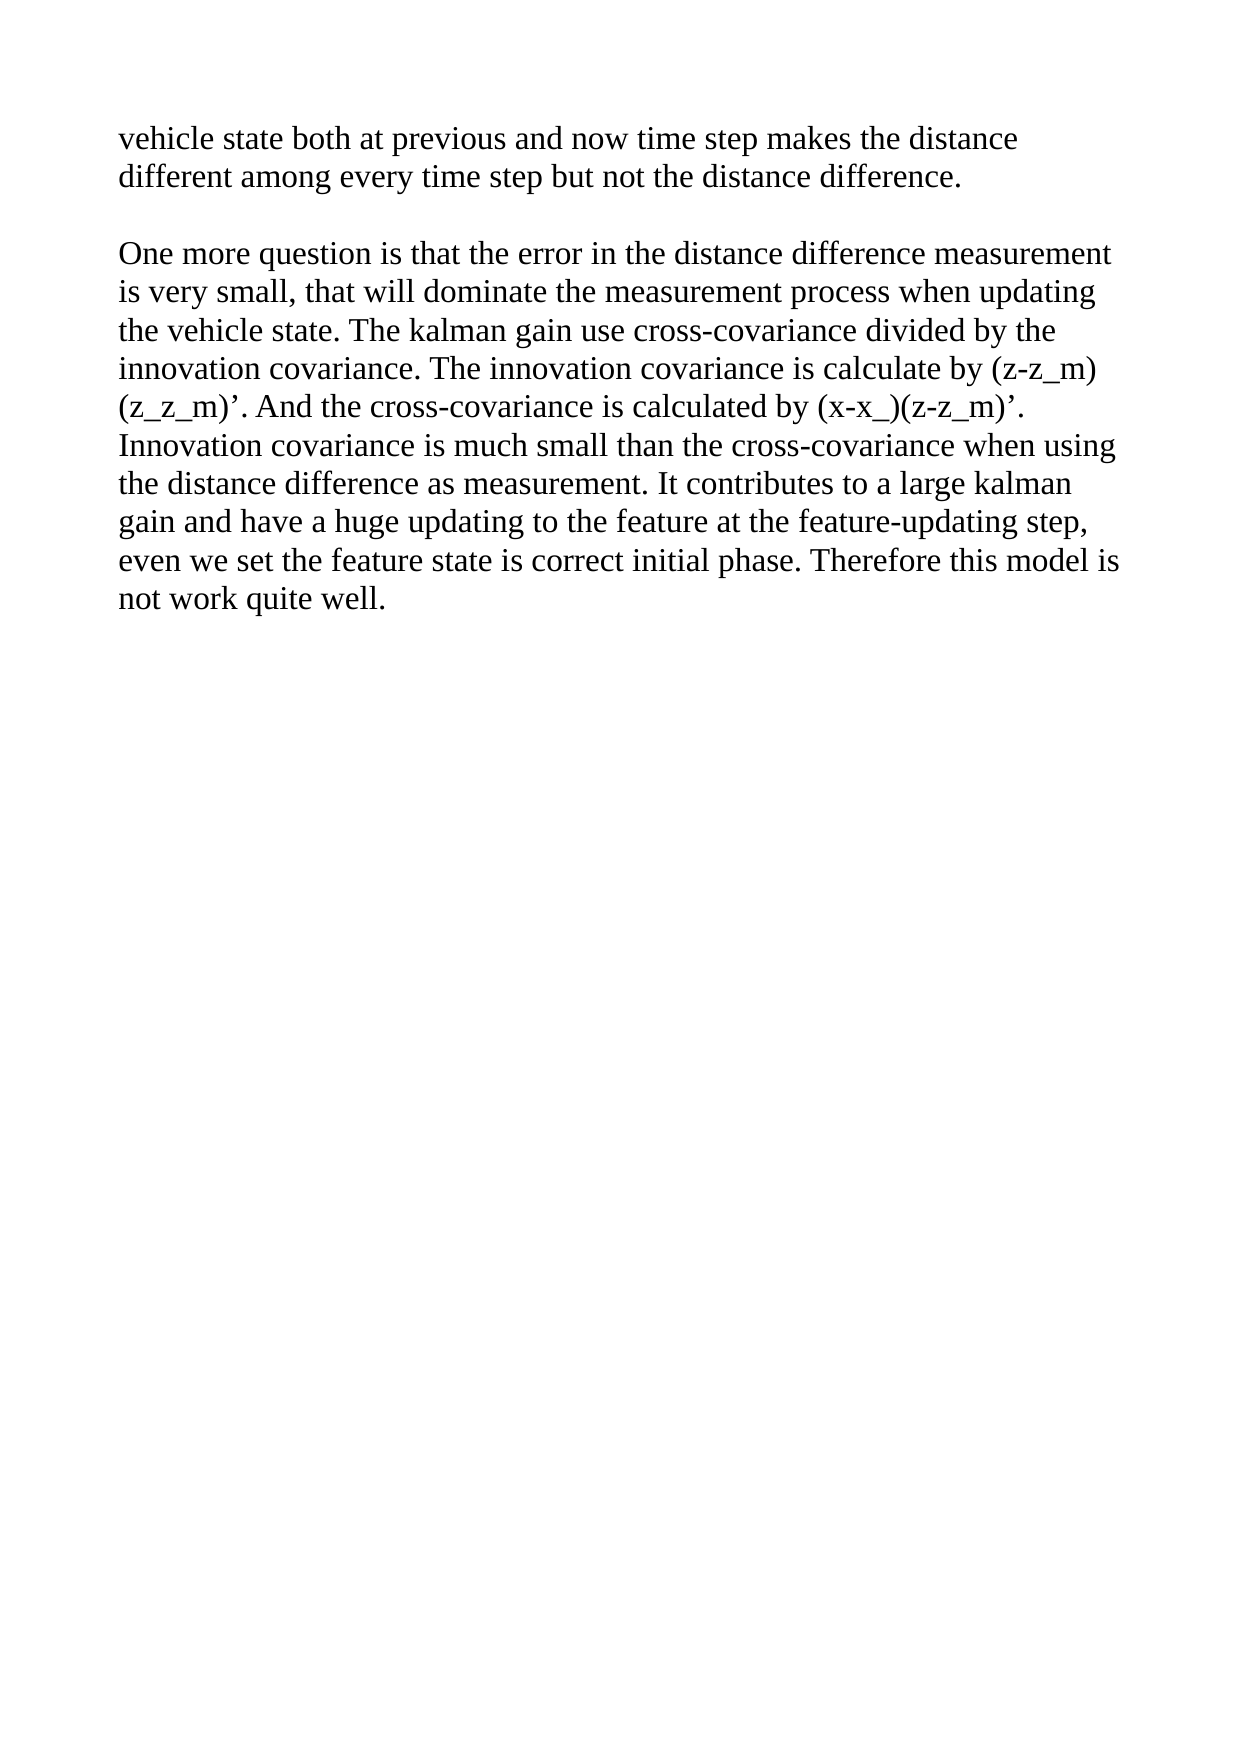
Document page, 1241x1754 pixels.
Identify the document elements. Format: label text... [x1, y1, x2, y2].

text One more question is that the error in the distance difference measurement is very small, that will dominate the measurement process when updating the vehicle state. The kalman gain use cross-covariance divided by the innovation covariance. The innovation covariance is calculate by (z-z_m)(z_z_m)’. And the cross-covariance is calculated by (x-x_)(z-z_m)’. Innovation covariance is much small than the cross-covariance when using the distance difference as measurement. It contributes to a large kalman gain and have a huge updating to the feature at the feature-updating step, even we set the feature state is correct initial phase. Therefore this model is not work quite well. [118, 233, 1122, 616]
text vehicle state both at previous and now time step makes the distance different among every time step but not the distance difference. [118, 118, 1122, 195]
